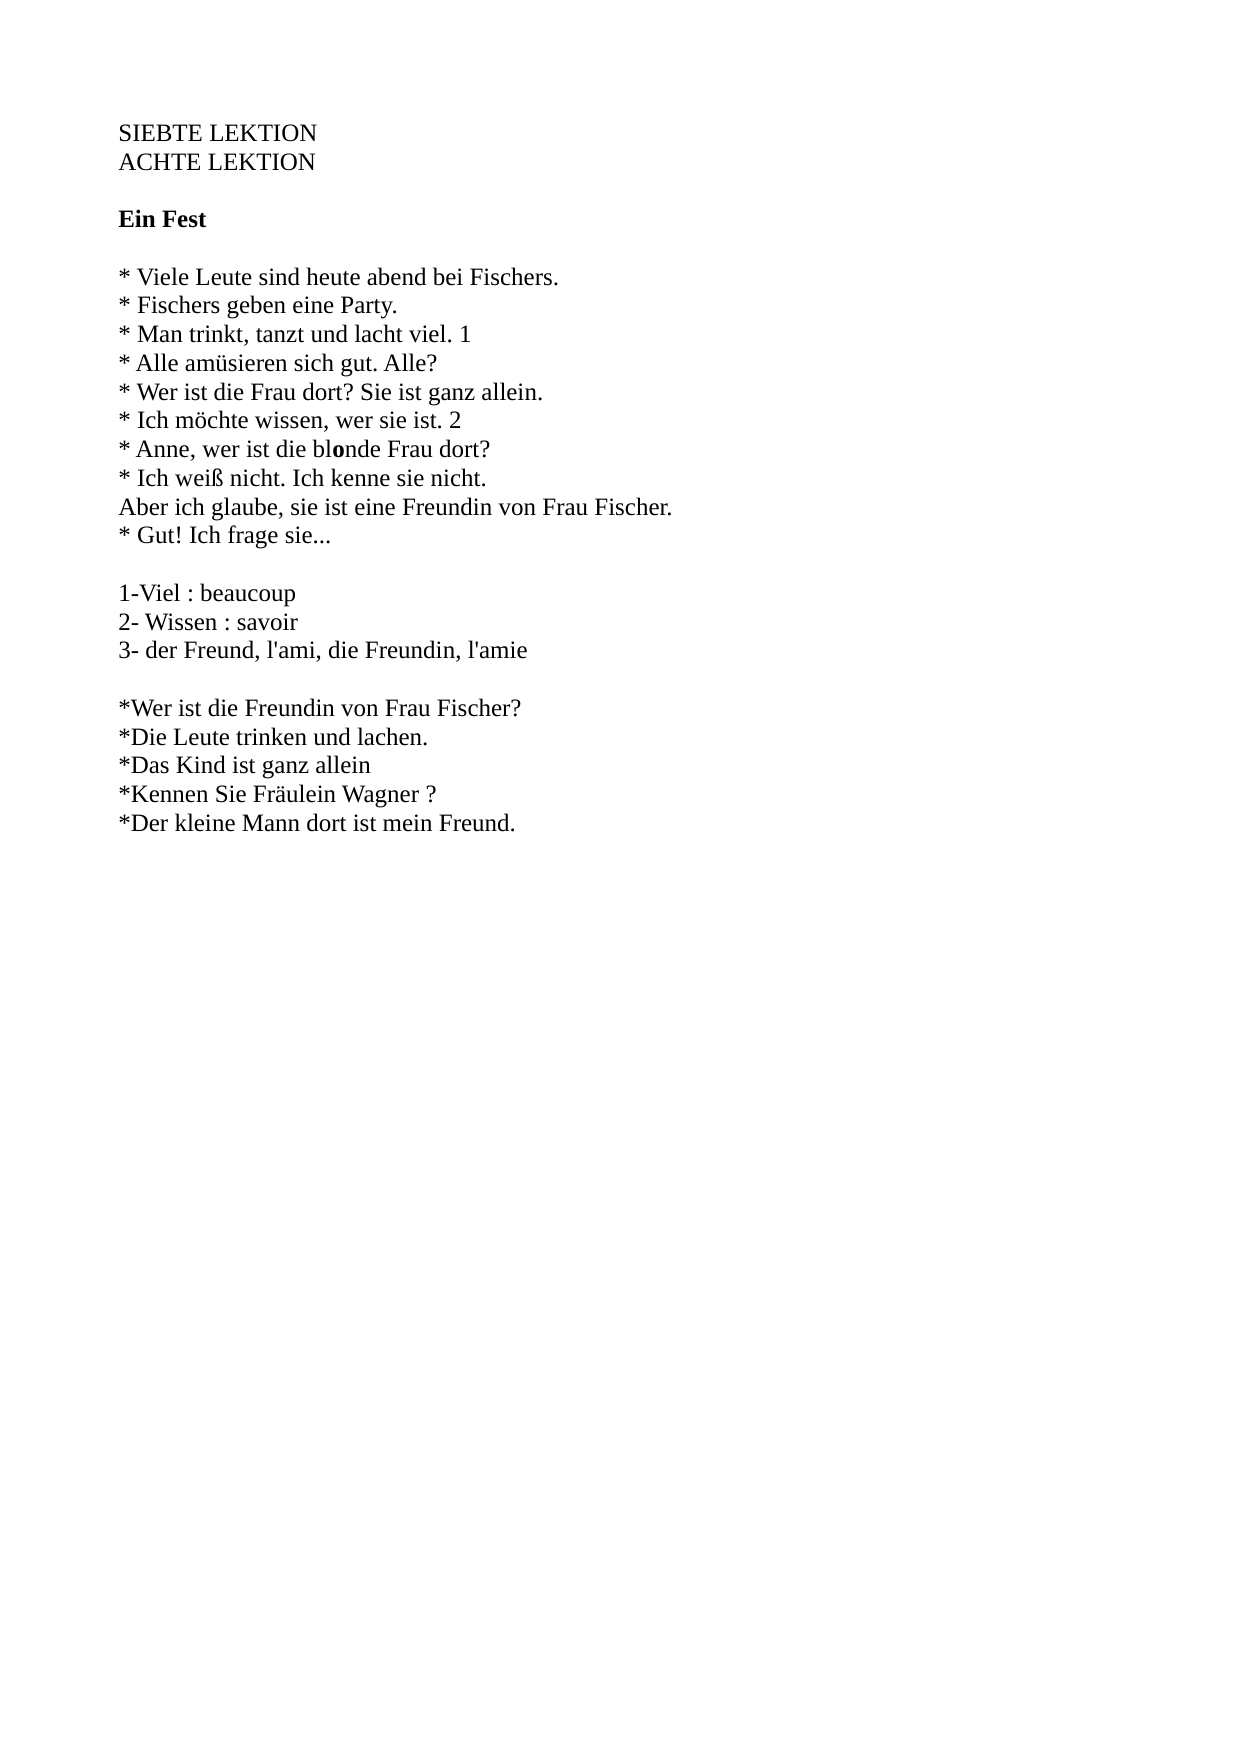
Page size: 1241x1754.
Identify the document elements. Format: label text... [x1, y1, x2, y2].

text 2- Wissen : savoir [118, 607, 1122, 636]
text Ein Fest [118, 204, 1122, 233]
text * Ich weiß nicht. Ich kenne sie nicht. [118, 463, 1122, 492]
text * Viele Leute sind heute abend bei Fischers. [118, 262, 1122, 291]
text ACHTE LEKTION [118, 147, 1122, 176]
text Aber ich glaube, sie ist eine Freundin von Frau Fischer. [118, 492, 1122, 521]
text * Alle amüsieren sich gut. Alle? [118, 348, 1122, 377]
text * Anne, wer ist die blonde Frau dort? [118, 434, 1122, 463]
text *Das Kind ist ganz allein [118, 751, 1122, 779]
text *Die Leute trinken und lachen. [118, 722, 1122, 751]
text 3- der Freund, l'ami, die Freundin, l'amie [118, 636, 1122, 664]
text * Man trinkt, tanzt und lacht viel. 1 [118, 319, 1122, 348]
text * Wer ist die Frau dort? Sie ist ganz allein. [118, 377, 1122, 406]
text * Fischers geben eine Party. [118, 291, 1122, 319]
text *Kennen Sie Fräulein Wagner ? [118, 779, 1122, 808]
text *Wer ist die Freundin von Frau Fischer? [118, 693, 1122, 722]
text 1-Viel : beaucoup [118, 578, 1122, 607]
text * Gut! Ich frage sie... [118, 521, 1122, 549]
text * Ich möchte wissen, wer sie ist. 2 [118, 406, 1122, 434]
text *Der kleine Mann dort ist mein Freund. [118, 808, 1122, 837]
text SIEBTE LEKTION [118, 118, 1122, 147]
